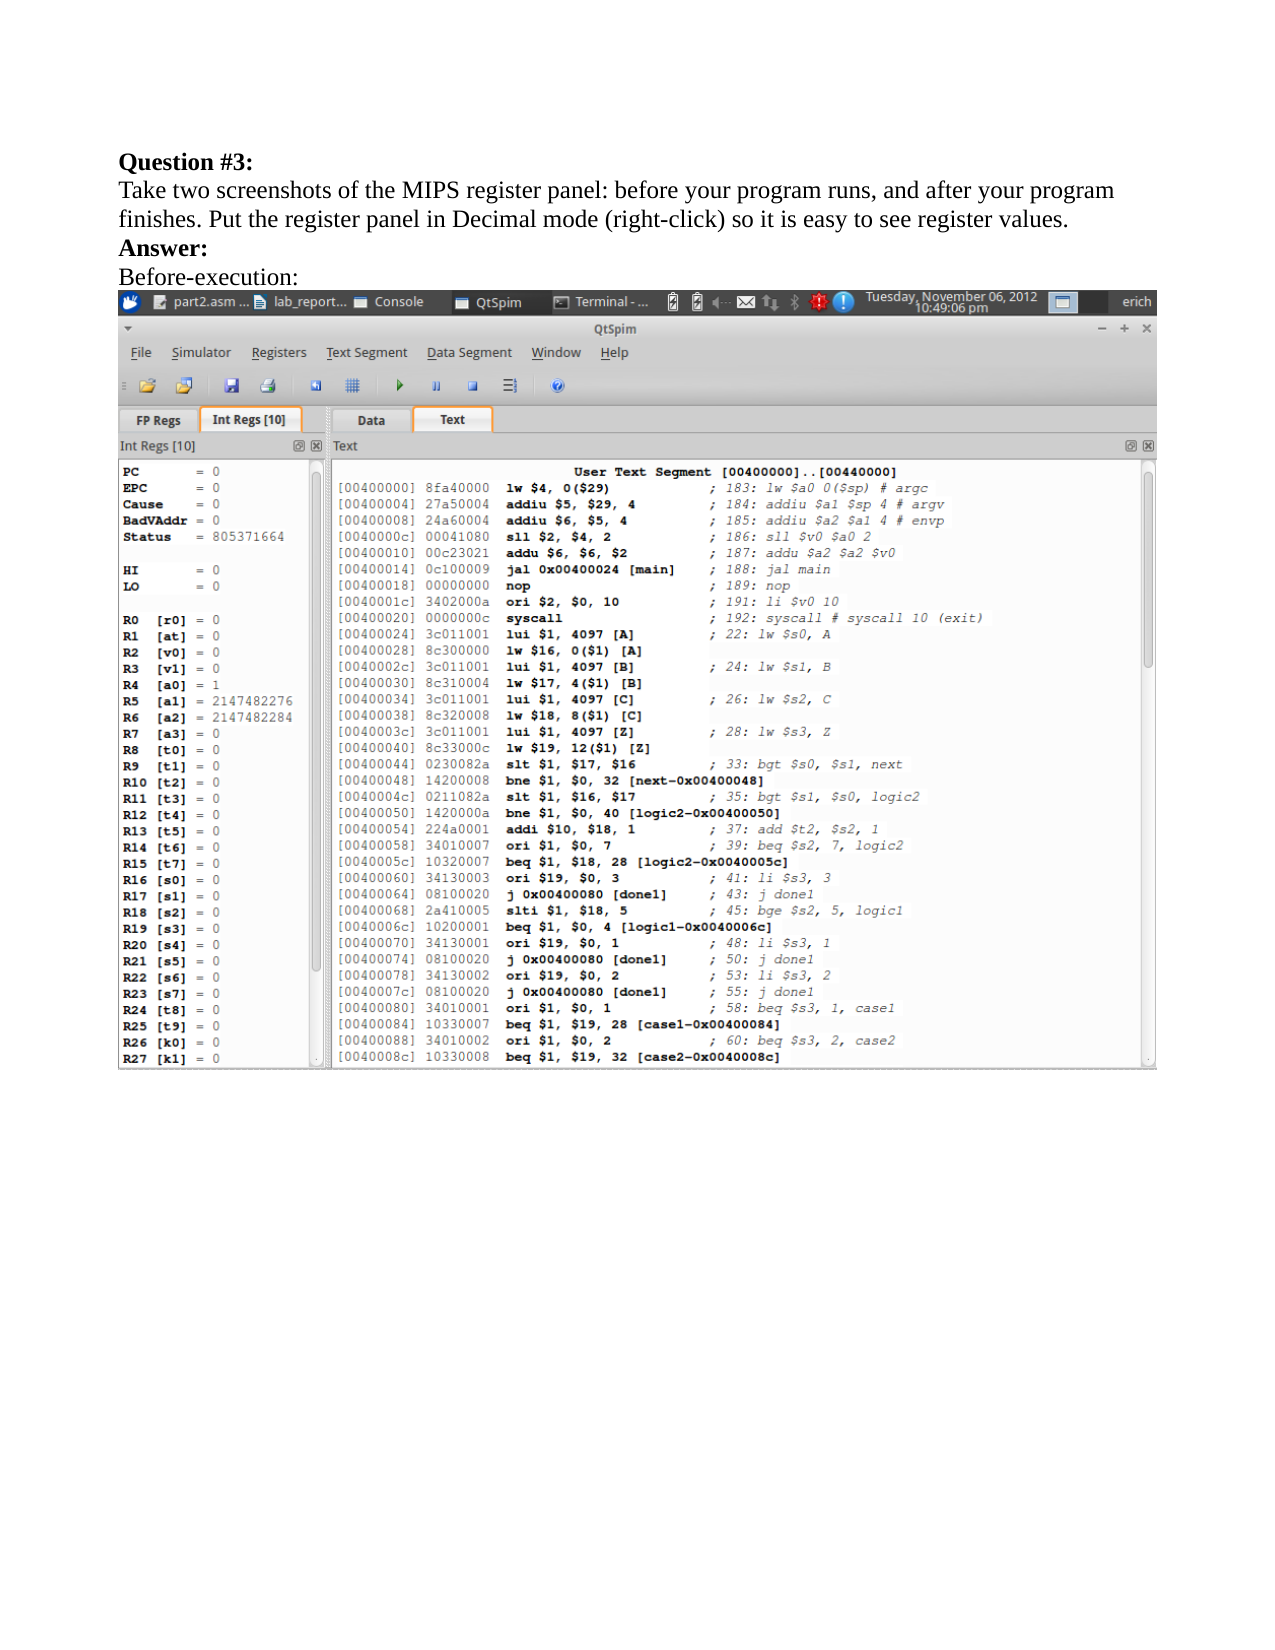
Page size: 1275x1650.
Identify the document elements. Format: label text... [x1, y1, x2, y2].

text Question #3: [118, 147, 1157, 176]
text Before-execution: [118, 262, 1157, 290]
picture [118, 290, 1157, 1070]
text Answer: [118, 233, 1157, 262]
text Take two screenshots of the MIPS register panel: before your program runs, and after your program finishes. Put the register panel in Decimal mode (right-click) so it is easy to see register values. [118, 176, 1157, 233]
